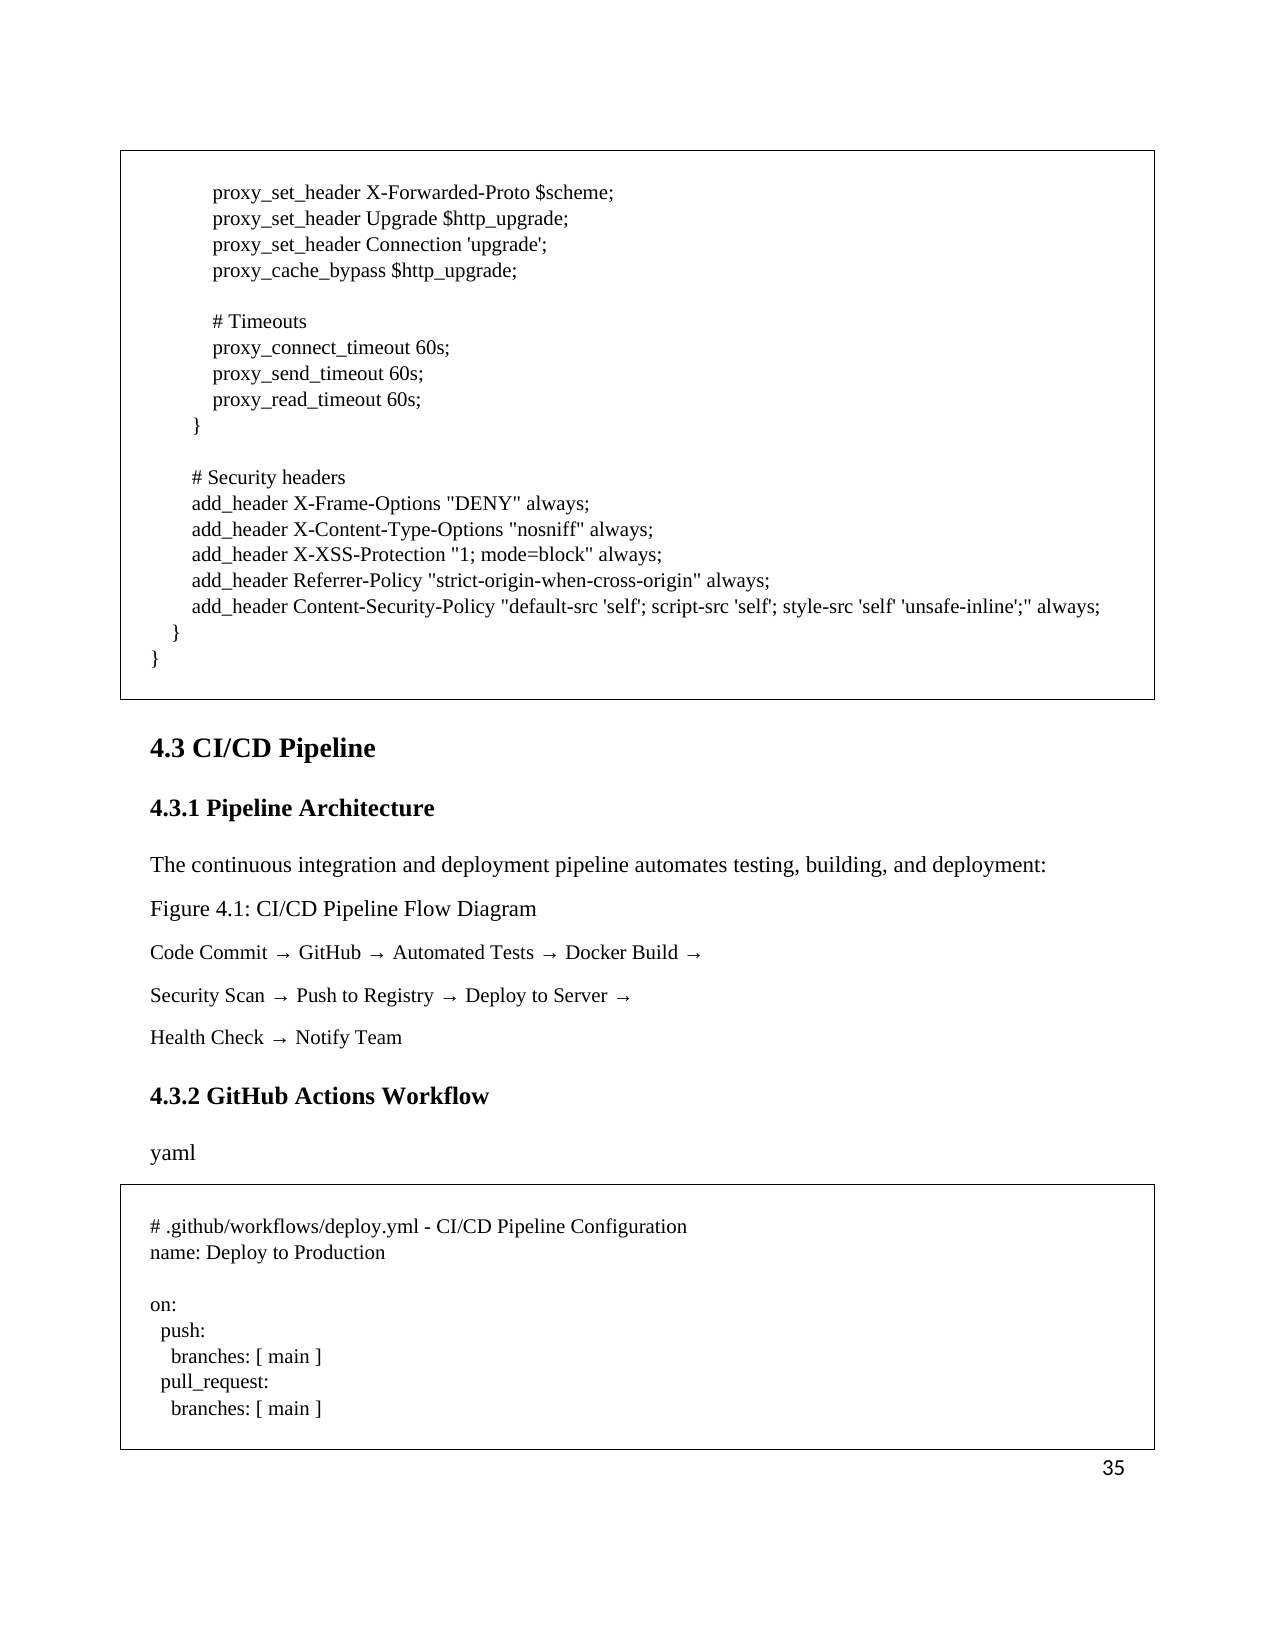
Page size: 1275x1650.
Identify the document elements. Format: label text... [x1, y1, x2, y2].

subtitle 4.3 CI/CD Pipeline [150, 731, 1125, 764]
subtitle 4.3.2 GitHub Actions Workflow [150, 1081, 1125, 1110]
text proxy_set_header Upgrade $http_upgrade; [121, 176, 1154, 202]
text # .github/workflows/deploy.yml - CI/CD Pipeline Configuration [121, 1185, 1154, 1210]
text push: [121, 1288, 1154, 1314]
text Health Check → Notify Team [150, 1025, 1125, 1049]
text add_header Content-Security-Policy "default-src 'self'; script-src 'self'; style-src 'self' 'unsafe-inline';" always; [121, 564, 1154, 591]
text add_header X-XSS-Protection "1; mode=block" always; [121, 513, 1154, 539]
text proxy_set_header Connection 'upgrade'; [121, 202, 1154, 228]
text add_header Referrer-Policy "strict-origin-when-cross-origin" always; [121, 539, 1154, 564]
text proxy_read_timeout 60s; [121, 357, 1154, 383]
text # Timeouts [121, 279, 1154, 305]
text proxy_connect_timeout 60s; [121, 305, 1154, 331]
text add_header X-Frame-Options "DENY" always; [121, 461, 1154, 487]
text name: Deploy to Production [121, 1210, 1154, 1262]
text branches: [ main ] [121, 1366, 1154, 1449]
text } [121, 591, 1154, 616]
text proxy_send_timeout 60s; [121, 331, 1154, 357]
text pull_request: [121, 1340, 1154, 1366]
text yaml [150, 1139, 1125, 1166]
text # Security headers [121, 435, 1154, 461]
text on: [121, 1262, 1154, 1288]
text } [121, 616, 1154, 699]
text Figure 4.1: CI/CD Pipeline Flow Diagram [150, 896, 1125, 922]
text } [121, 383, 1154, 435]
subtitle 4.3.1 Pipeline Architecture [150, 793, 1125, 822]
text proxy_set_header X-Forwarded-Proto $scheme; [121, 151, 1154, 176]
text Code Commit → GitHub → Automated Tests → Docker Build → [150, 940, 1125, 964]
text add_header X-Content-Type-Options "nosniff" always; [121, 487, 1154, 513]
text proxy_cache_bypass $http_upgrade; [121, 228, 1154, 279]
text Security Scan → Push to Registry → Deploy to Server → [150, 982, 1125, 1007]
text branches: [ main ] [121, 1314, 1154, 1340]
text The continuous integration and deployment pipeline automates testing, building, and deployment: [150, 851, 1125, 877]
